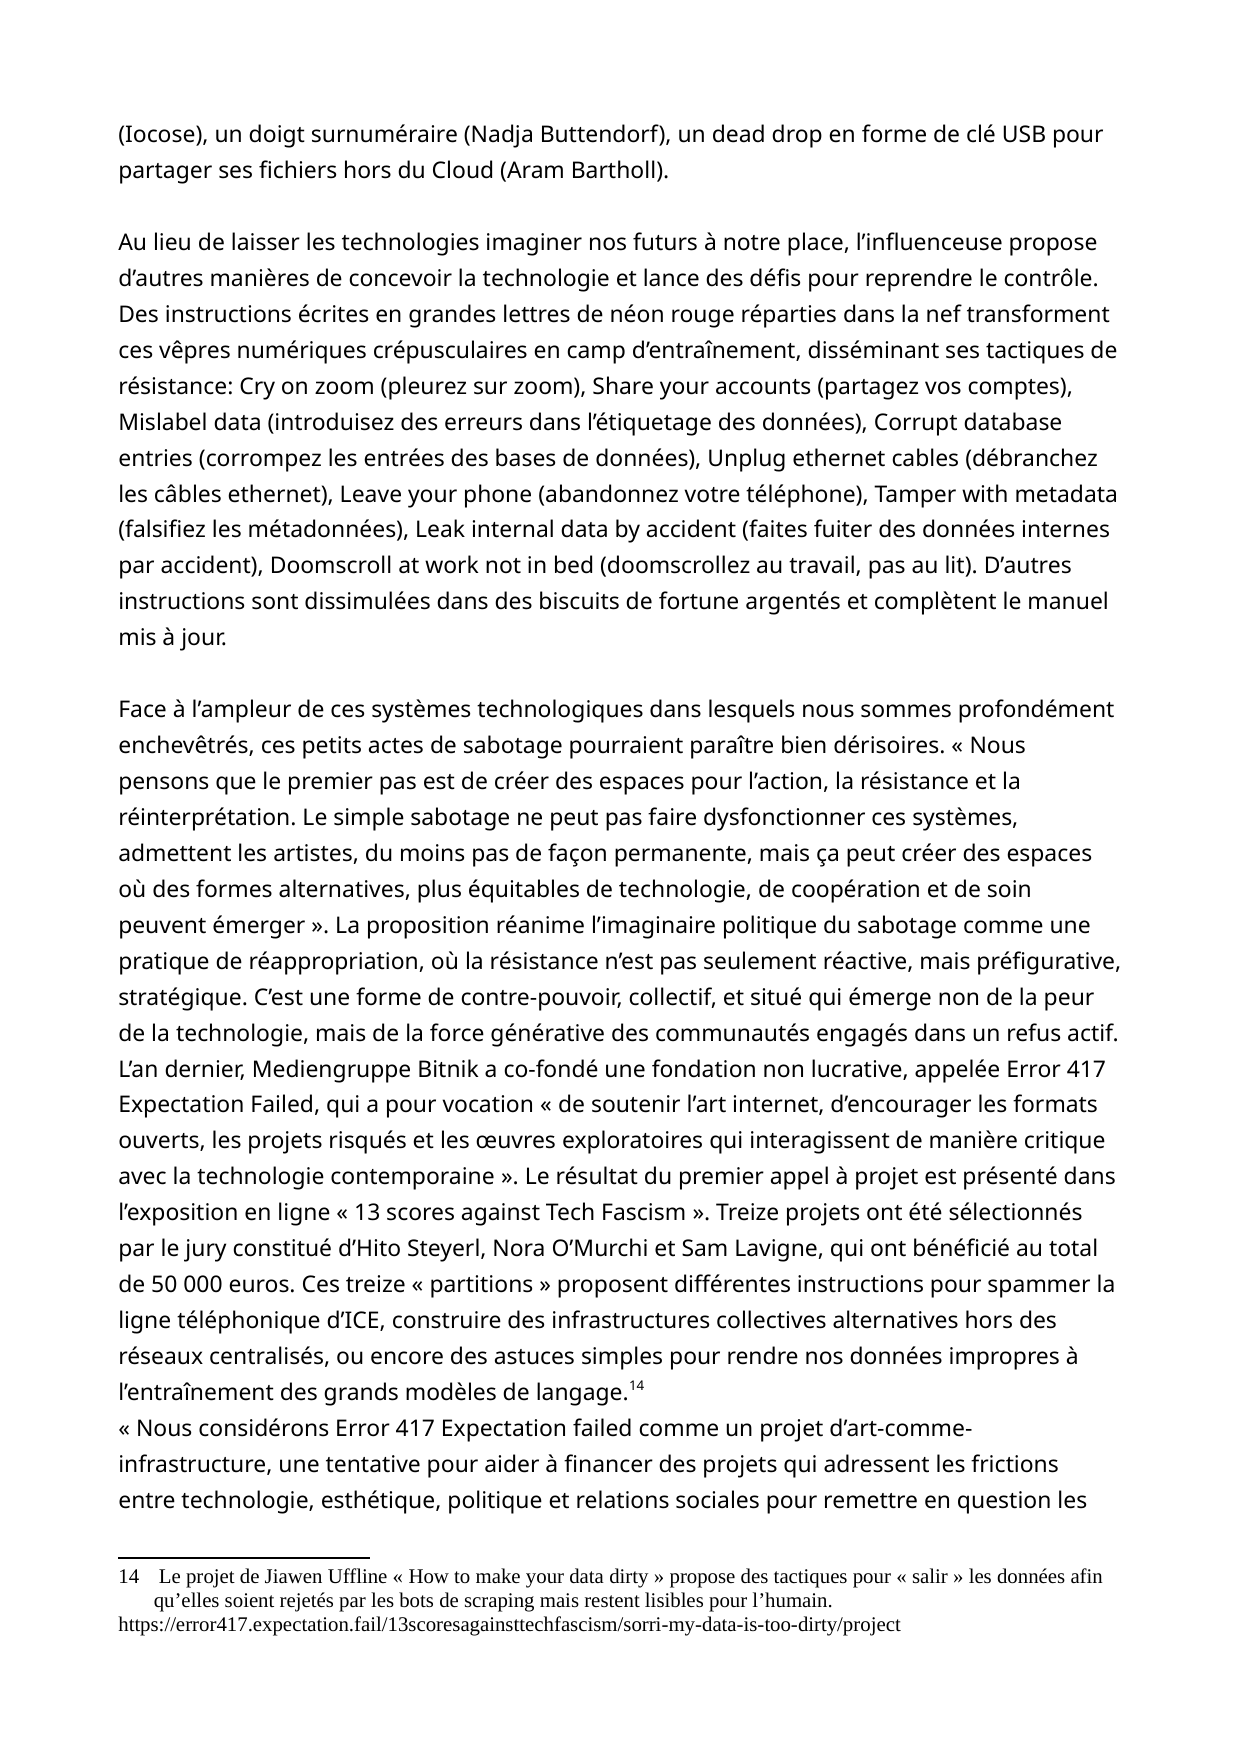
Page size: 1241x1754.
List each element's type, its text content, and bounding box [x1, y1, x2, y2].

text Face à l’ampleur de ces systèmes technologiques dans lesquels nous sommes profondément enchevêtrés, ces petits actes de sabotage pourraient paraître bien dérisoires. « Nous pensons que le premier pas est de créer des espaces pour l’action, la résistance et la réinterprétation. Le simple sabotage ne peut pas faire dysfonctionner ces systèmes, admettent les artistes, du moins pas de façon permanente, mais ça peut créer des espaces où des formes alternatives, plus équitables de technologie, de coopération et de soin peuvent émerger ». La proposition réanime l’imaginaire politique du sabotage comme une pratique de réappropriation, où la résistance n’est pas seulement réactive, mais préfigurative, stratégique. C’est une forme de contre-pouvoir, collectif, et situé qui émerge non de la peur de la technologie, mais de la force générative des communautés engagés dans un refus actif. [118, 693, 1122, 1048]
text « Nous considérons Error 417 Expectation failed comme un projet d’art-comme-infrastructure, une tentative pour aider à financer des projets qui adressent les frictions entre technologie, esthétique, politique et relations sociales pour remettre en question les [118, 1412, 1122, 1515]
text Au lieu de laisser les technologies imaginer nos futurs à notre place, l’influenceuse propose d’autres manières de concevoir la technologie et lance des défis pour reprendre le contrôle. Des instructions écrites en grandes lettres de néon rouge réparties dans la nef transforment ces vêpres numériques crépusculaires en camp d’entraînement, disséminant ses tactiques de résistance: Cry on zoom (pleurez sur zoom), Share your accounts (partagez vos comptes), Mislabel data (introduisez des erreurs dans l’étiquetage des données), Corrupt database entries (corrompez les entrées des bases de données), Unplug ethernet cables (débranchez les câbles ethernet), Leave your phone (abandonnez votre téléphone), Tamper with metadata (falsifiez les métadonnées), Leak internal data by accident (faites fuiter des données internes par accident), Doomscroll at work not in bed (doomscrollez au travail, pas au lit). D’autres instructions sont dissimulées dans des biscuits de fortune argentés et complètent le manuel mis à jour. [118, 226, 1122, 652]
text L’an dernier, Mediengruppe Bitnik a co-fondé une fondation non lucrative, appelée Error 417 Expectation Failed, qui a pour vocation « de soutenir l’art internet, d’encourager les formats ouverts, les projets risqués et les œuvres exploratoires qui interagissent de manière critique avec la technologie contemporaine ». Le résultat du premier appel à projet est présenté dans l’exposition en ligne « 13 scores against Tech Fascism ». Treize projets ont été sélectionnés par le jury constitué d’Hito Steyerl, Nora O’Murchi et Sam Lavigne, qui ont bénéficié au total de 50 000 euros. Ces treize « partitions » proposent différentes instructions pour spammer la ligne téléphonique d’ICE, construire des infrastructures collectives alternatives hors des réseaux centralisés, ou encore des astuces simples pour rendre nos données impropres à l’entraînement des grands modèles de langage. [118, 1052, 1122, 1407]
text https://error417.expectation.fail/13scoresagainsttechfascism/sorri-my-data-is-too-dirty/project [118, 1612, 1122, 1636]
text Le projet de Jiawen Uffline « How to make your data dirty » propose des tactiques pour « salir » les données afin qu’elles soient rejetés par les bots de scraping mais restent lisibles pour l’humain. [118, 1564, 1122, 1612]
text (Iocose), un doigt surnuméraire (Nadja Buttendorf), un dead drop en forme de clé USB pour partager ses fichiers hors du Cloud (Aram Bartholl). [118, 118, 1122, 185]
